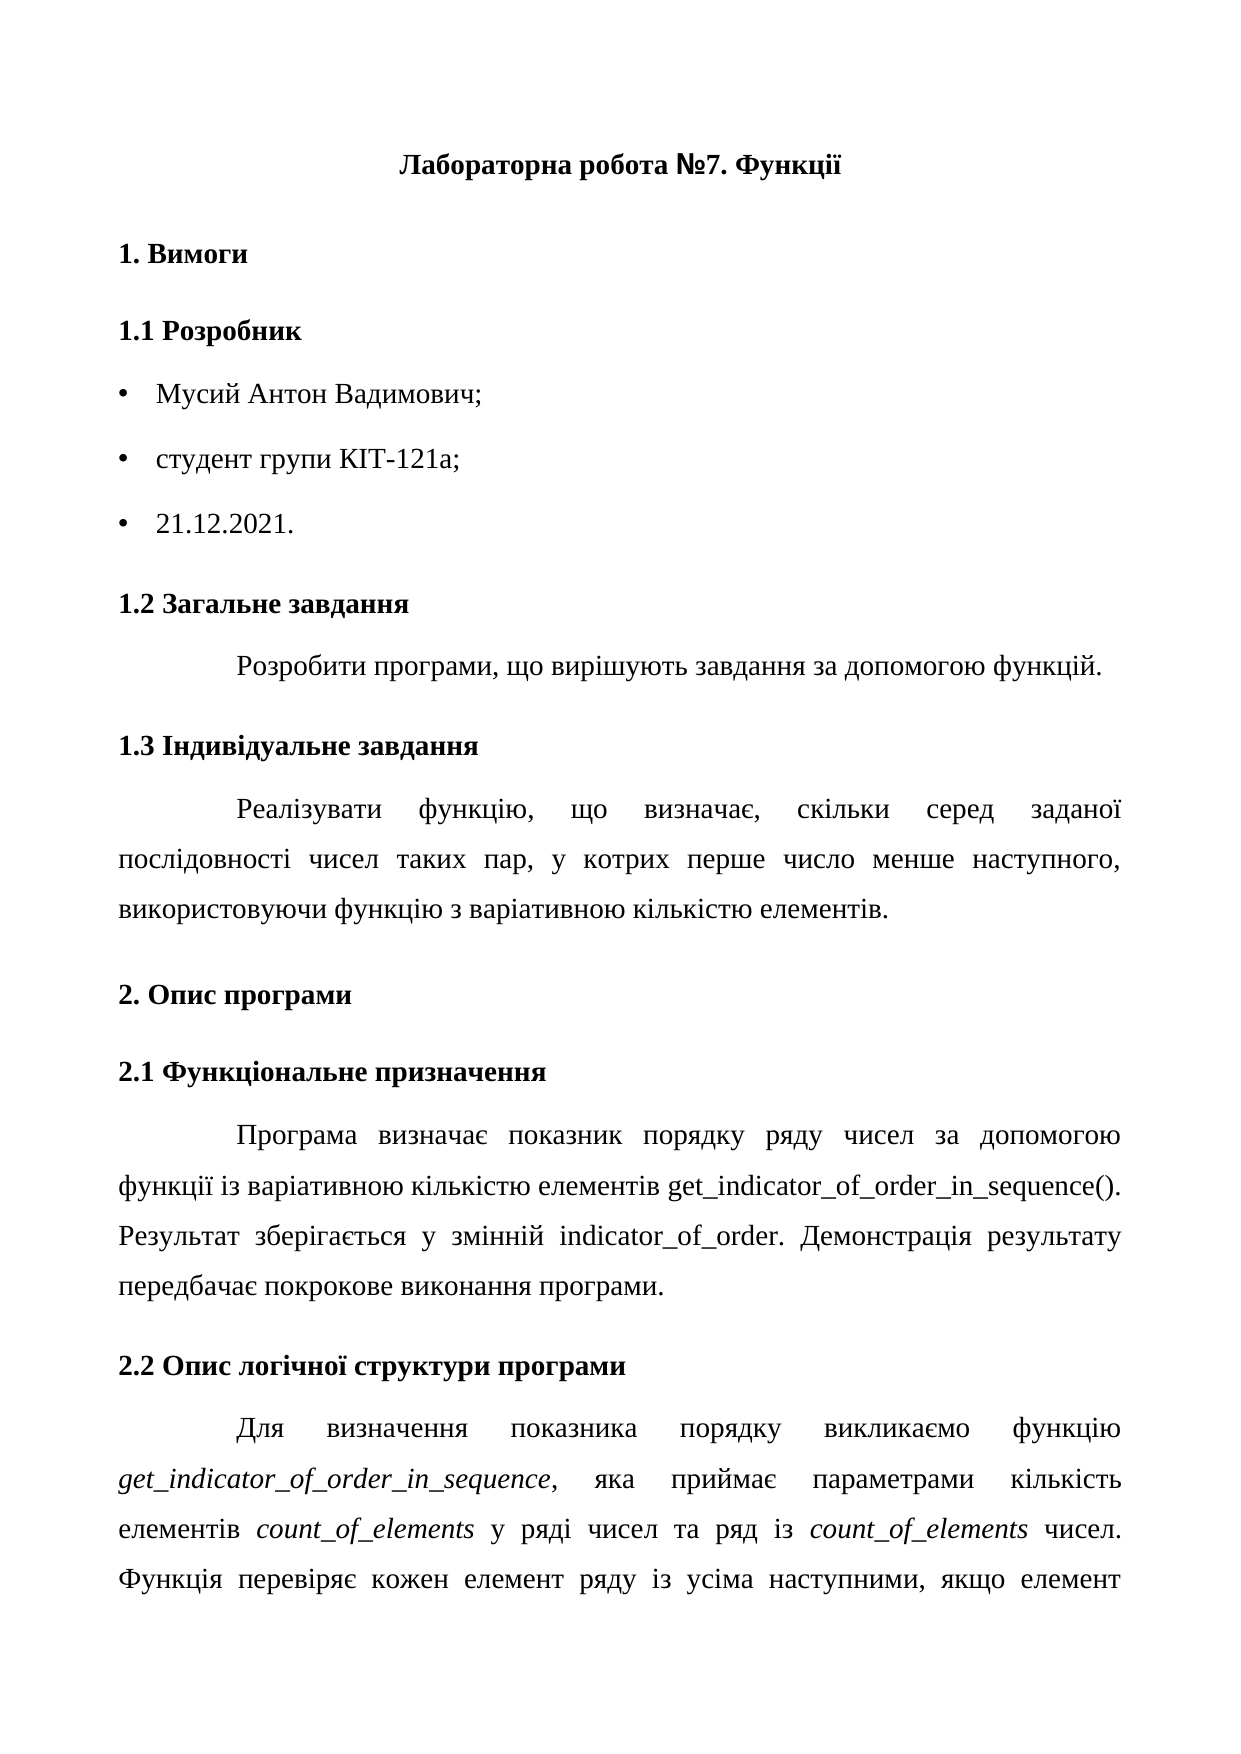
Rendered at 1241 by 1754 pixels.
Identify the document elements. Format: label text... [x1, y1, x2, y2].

text Розробити програми, що вирішують завдання за допомогою функцій. [118, 648, 1122, 682]
text 2.2 Опис логічної структури програми [118, 1348, 1122, 1381]
list 21.12.2021. [81, 506, 1122, 540]
text 1.2 Загальне завдання [118, 586, 1122, 619]
text 2.1 Функціональне призначення [118, 1054, 1122, 1088]
list студент групи КІТ-121а; [81, 441, 1122, 475]
text 1. Вимоги [118, 236, 1122, 269]
text Лабораторна робота №7. Функції [118, 143, 1122, 183]
text Для визначення показника порядку викликаємо функцію get_indicator_of_order_in_sequence, яка приймає параметрами кількість елементів count_of_elements у ряді чисел та ряд із count_of_elements чисел. Функція перевіряє кожен елемент ряду із усіма наступними, якщо елемент [118, 1411, 1122, 1595]
text 2. Опис програми [118, 977, 1122, 1011]
text Програма визначає показник порядку ряду чисел за допомогою функції із варіативною кількістю елементів get_indicator_of_order_in_sequence(). Результат зберігається у змінній indicator_of_order. Демонстрація результату передбачає покрокове виконання програми. [118, 1117, 1122, 1302]
text Реалізувати функцію, що визначає, скільки серед заданої послідовності чисел таких пар, у котрих перше число менше наступного, використовуючи функцію з варіативною кількістю елементів. [118, 791, 1122, 925]
text 1.3 Індивідуальне завдання [118, 728, 1122, 762]
list Мусий Антон Вадимович; [81, 376, 1122, 410]
text 1.1 Розробник [118, 313, 1122, 347]
